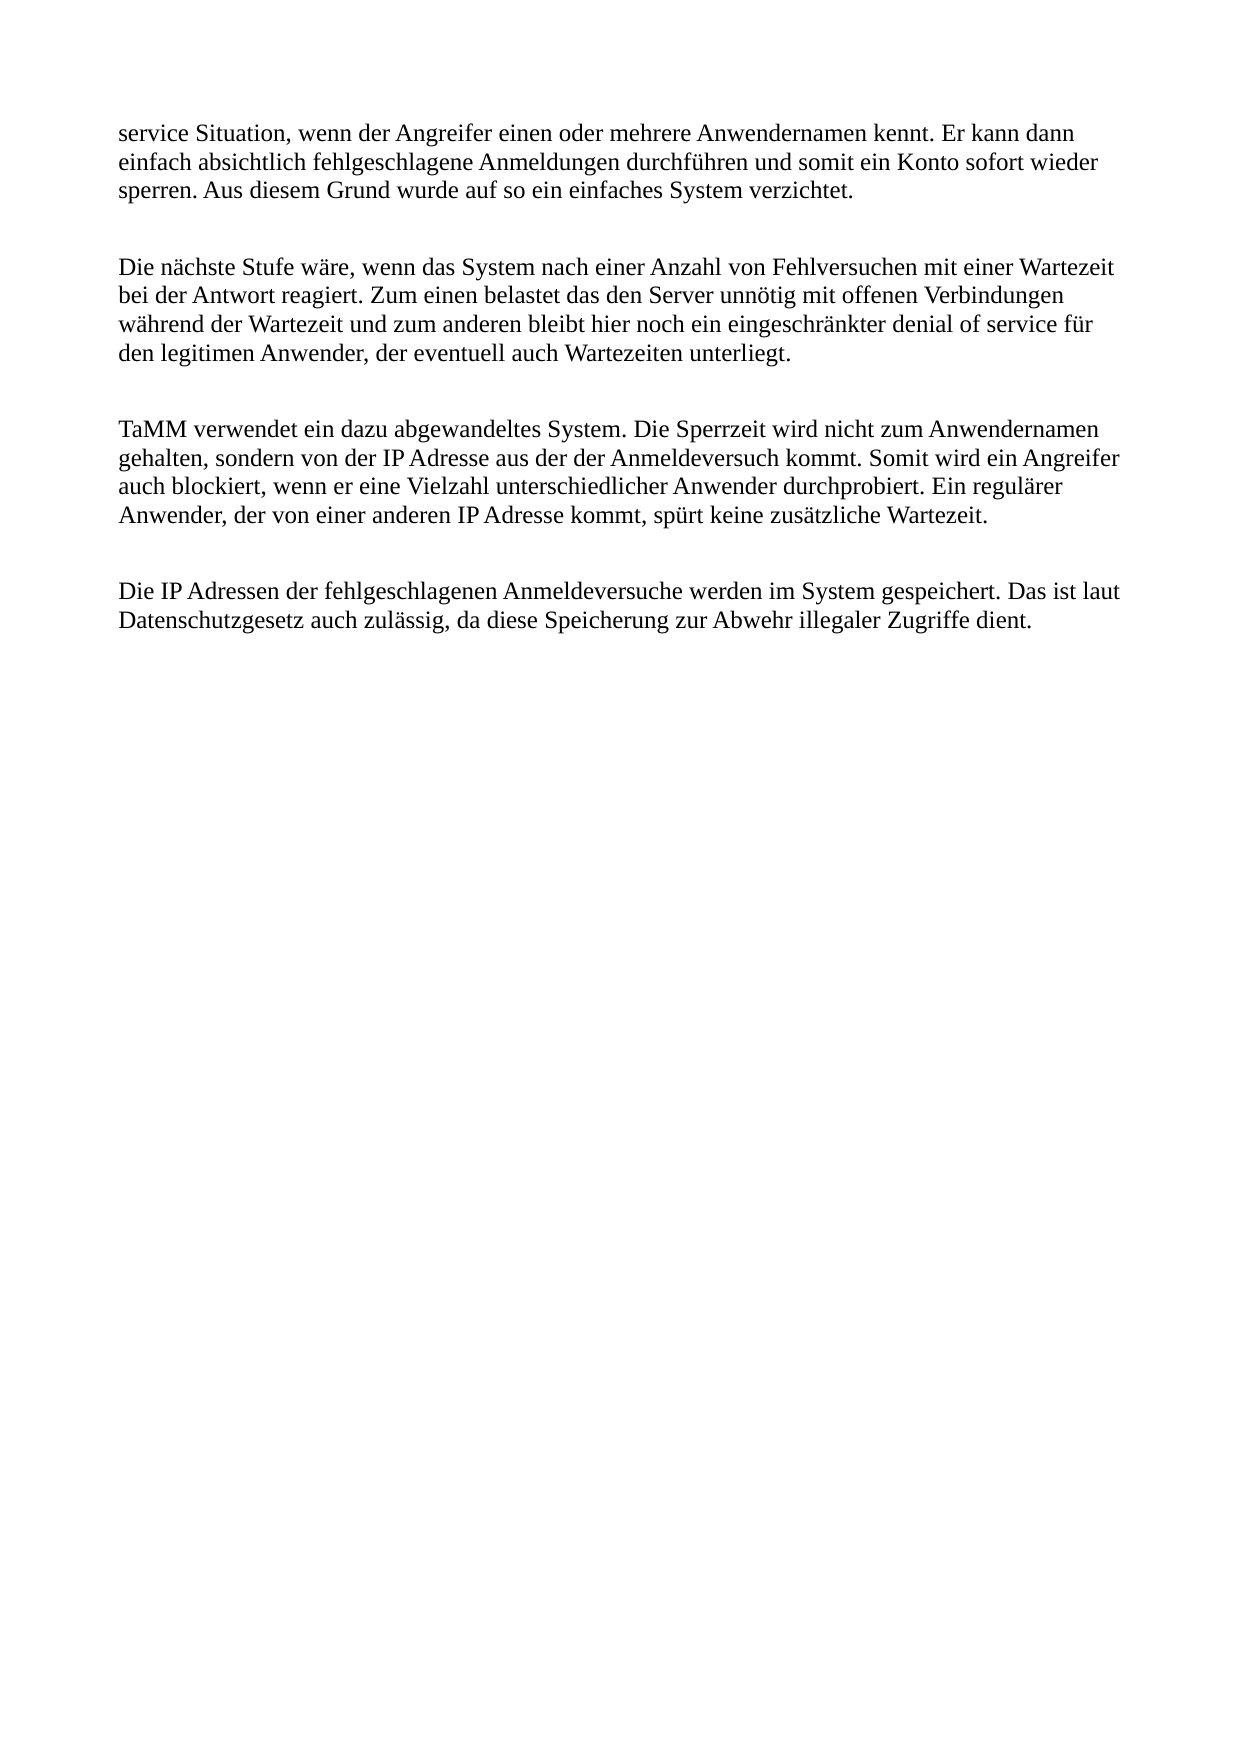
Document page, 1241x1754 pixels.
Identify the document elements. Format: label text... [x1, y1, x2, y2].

text Die nächste Stufe wäre, wenn das System nach einer Anzahl von Fehlversuchen mit einer Wartezeit bei der Antwort reagiert. Zum einen belastet das den Server unnötig mit offenen Verbindungen während der Wartezeit und zum anderen bleibt hier noch ein eingeschränkter denial of service für den legitimen Anwender, der eventuell auch Wartezeiten unterliegt. [118, 252, 1122, 367]
text Die IP Adressen der fehlgeschlagenen Anmeldeversuche werden im System gespeichert. Das ist laut Datenschutzgesetz auch zulässig, da diese Speicherung zur Abwehr illegaler Zugriffe dient. [118, 576, 1122, 634]
text TaMM verwendet ein dazu abgewandeltes System. Die Sperrzeit wird nicht zum Anwendernamen gehalten, sondern von der IP Adresse aus der der Anmeldeversuch kommt. Somit wird ein Angreifer auch blockiert, wenn er eine Vielzahl unterschiedlicher Anwender durchprobiert. Ein regulärer Anwender, der von einer anderen IP Adresse kommt, spürt keine zusätzliche Wartezeit. [118, 414, 1122, 529]
text service Situation, wenn der Angreifer einen oder mehrere Anwendernamen kennt. Er kann dann einfach absichtlich fehlgeschlagene Anmeldungen durchführen und somit ein Konto sofort wieder sperren. Aus diesem Grund wurde auf so ein einfaches System verzichtet. [118, 118, 1122, 204]
